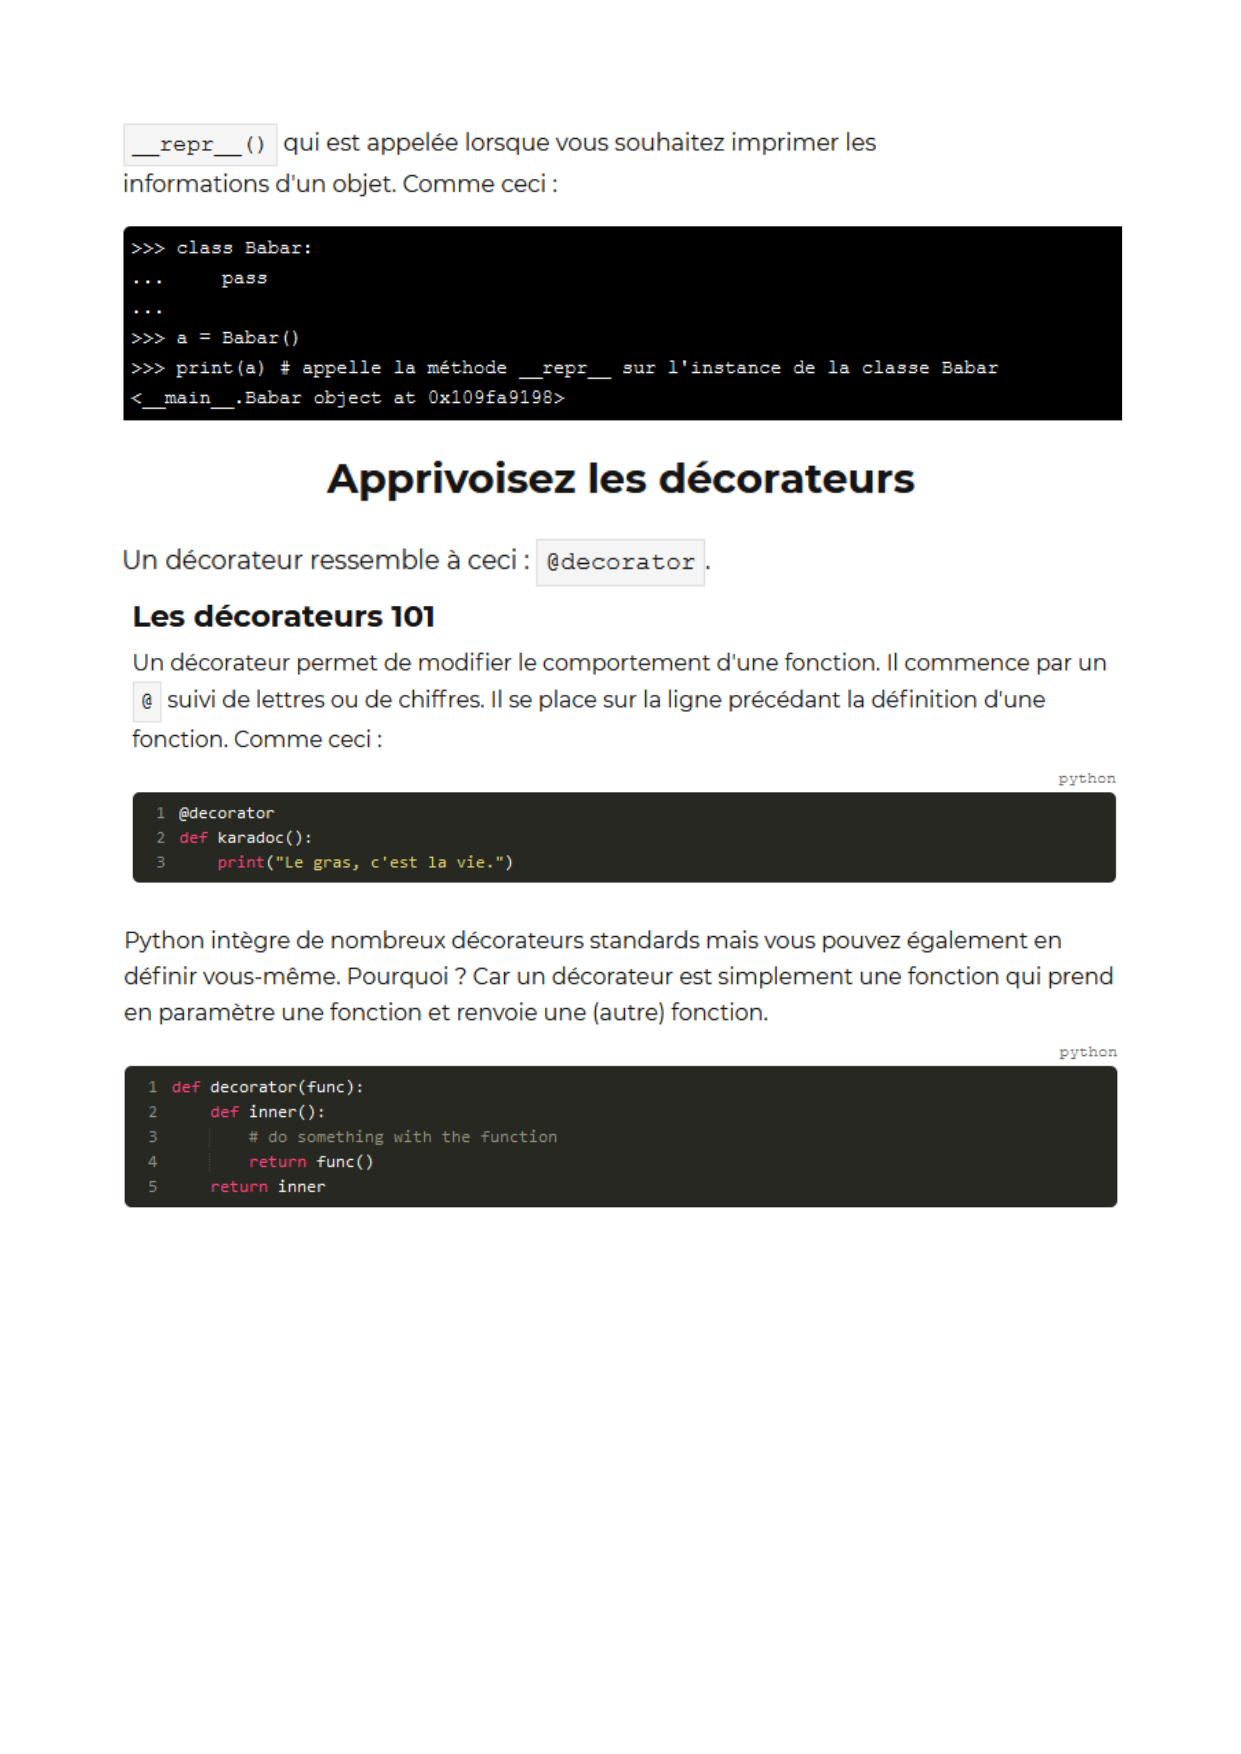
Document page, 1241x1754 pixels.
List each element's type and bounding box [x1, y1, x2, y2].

picture [118, 594, 1123, 891]
picture [115, 536, 718, 590]
picture [118, 118, 1123, 422]
picture [314, 450, 926, 514]
picture [118, 919, 1123, 1213]
